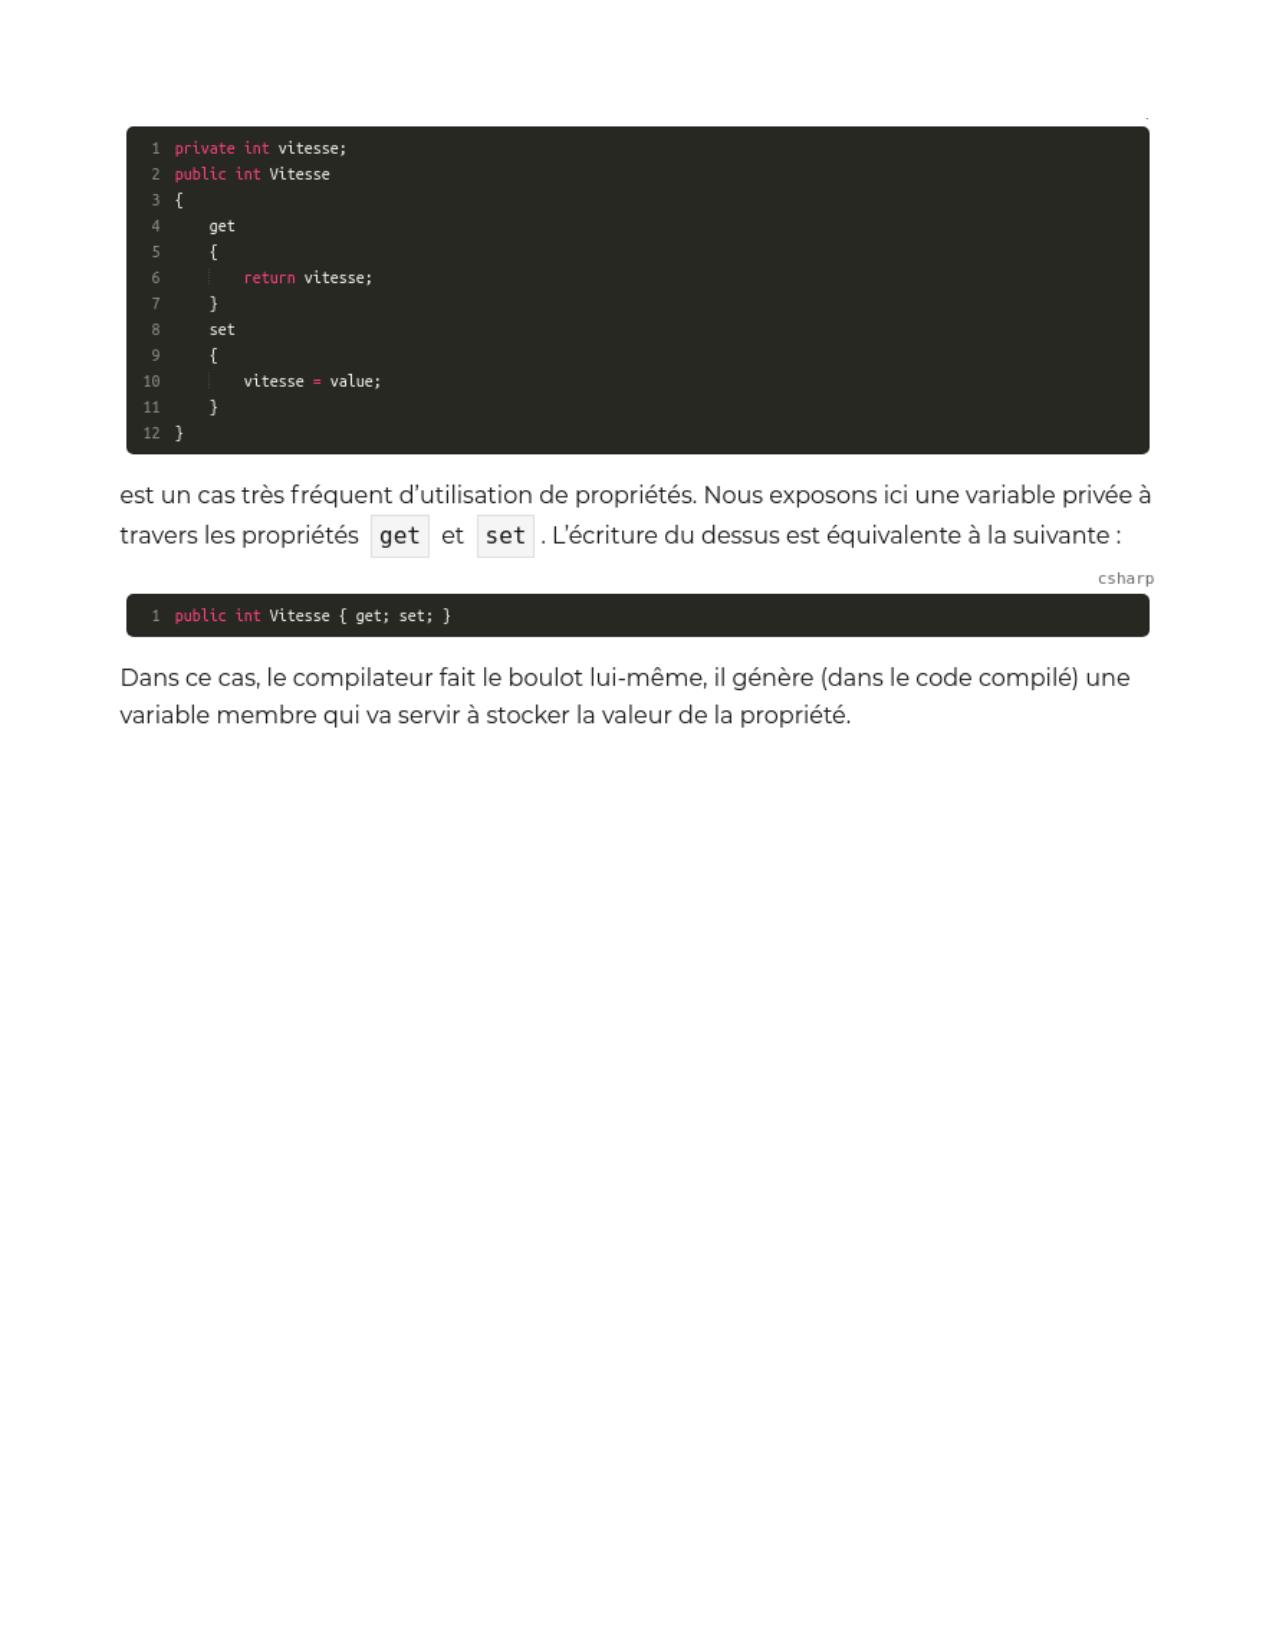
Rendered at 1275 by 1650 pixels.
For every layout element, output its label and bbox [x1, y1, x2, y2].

picture [118, 118, 1157, 735]
